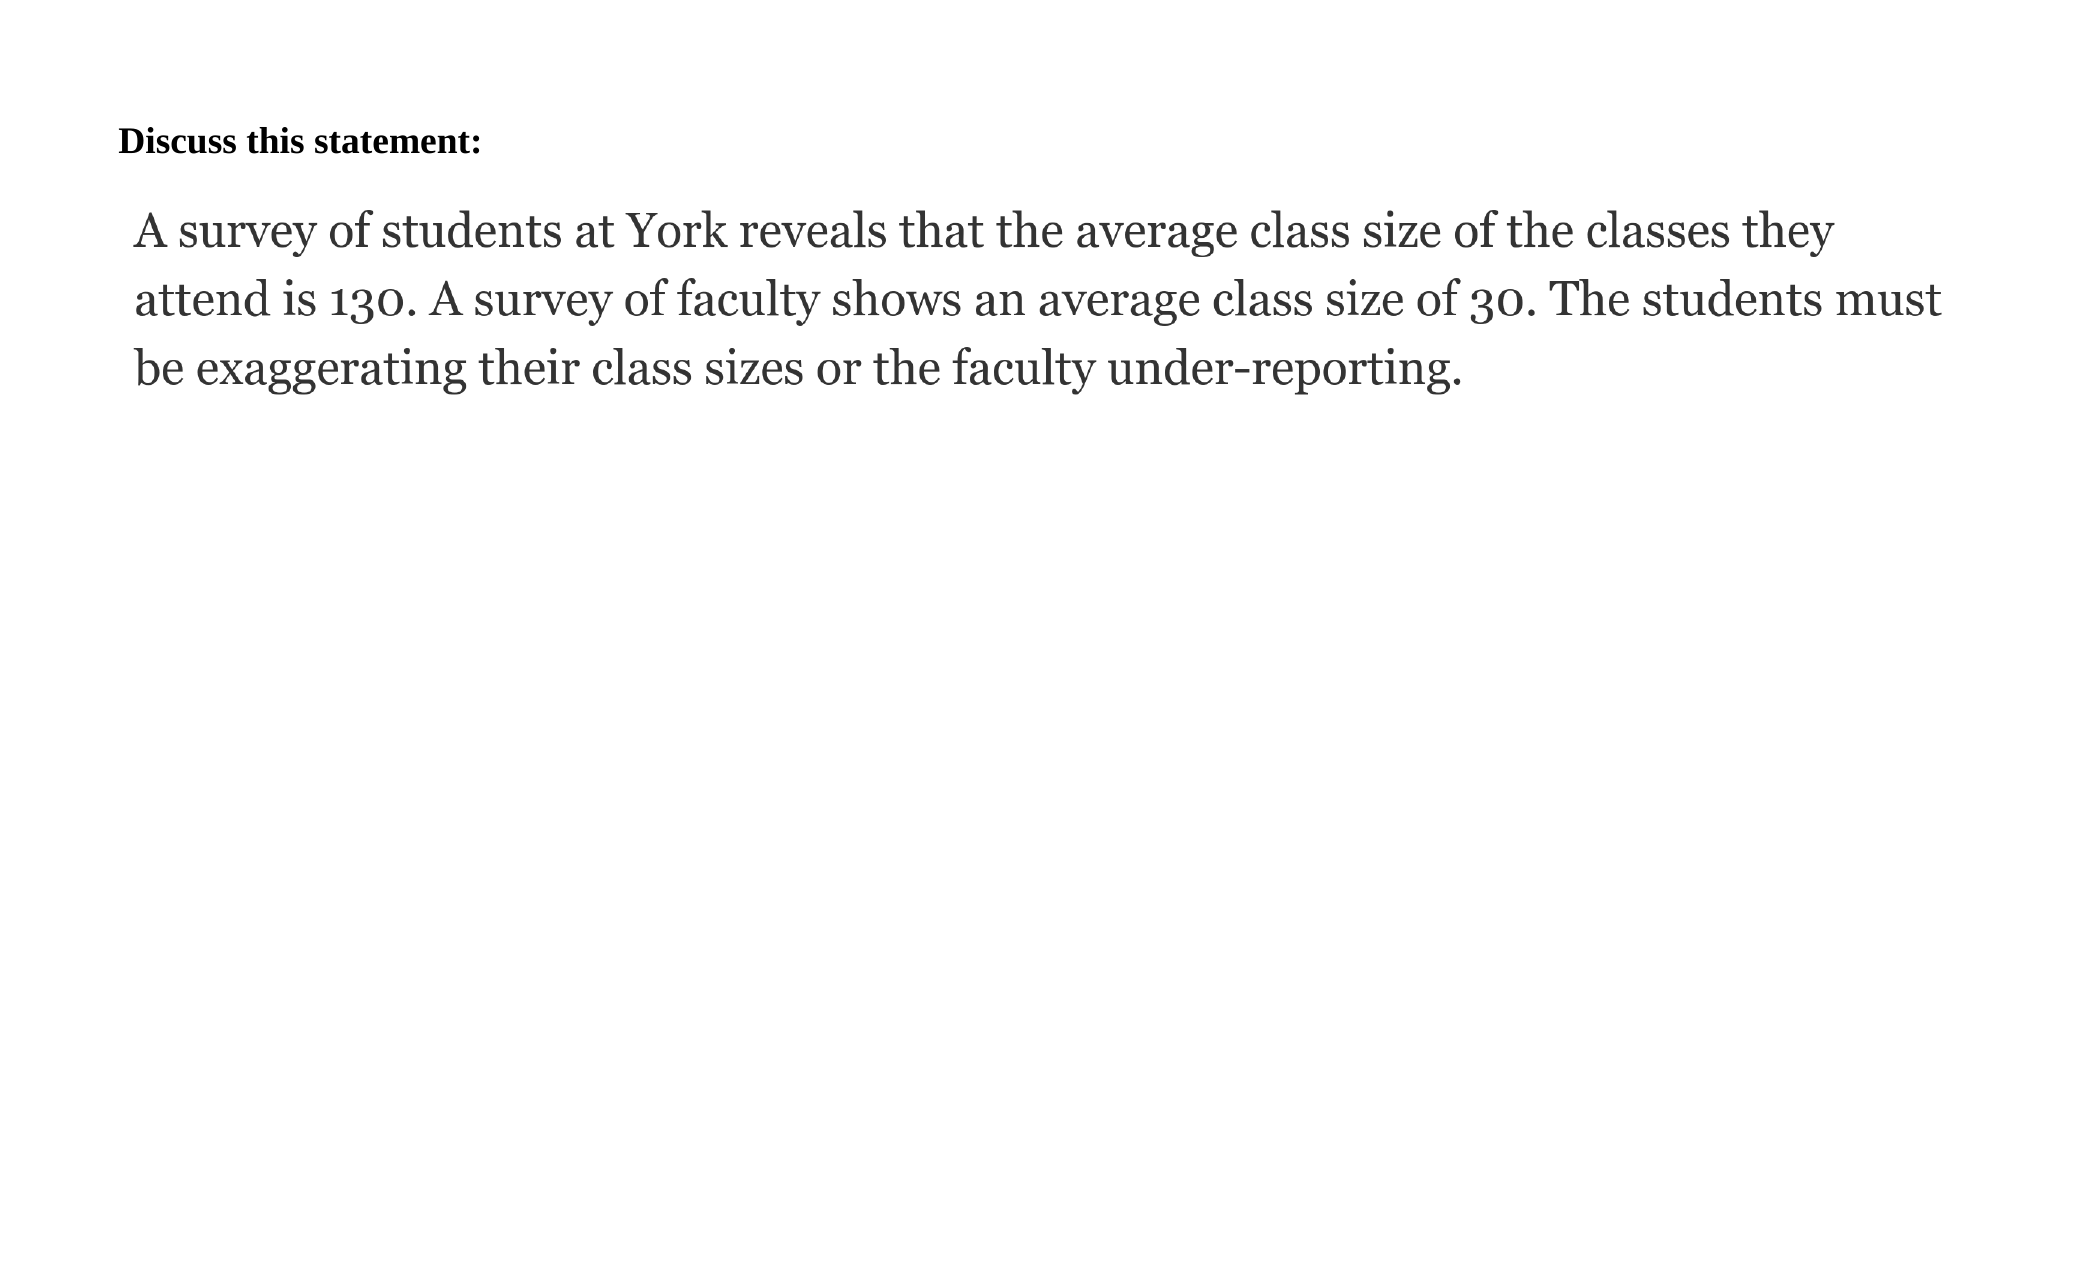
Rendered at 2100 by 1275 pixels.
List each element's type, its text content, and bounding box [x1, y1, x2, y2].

picture [118, 189, 1982, 422]
text Discuss this statement: [118, 118, 1982, 161]
